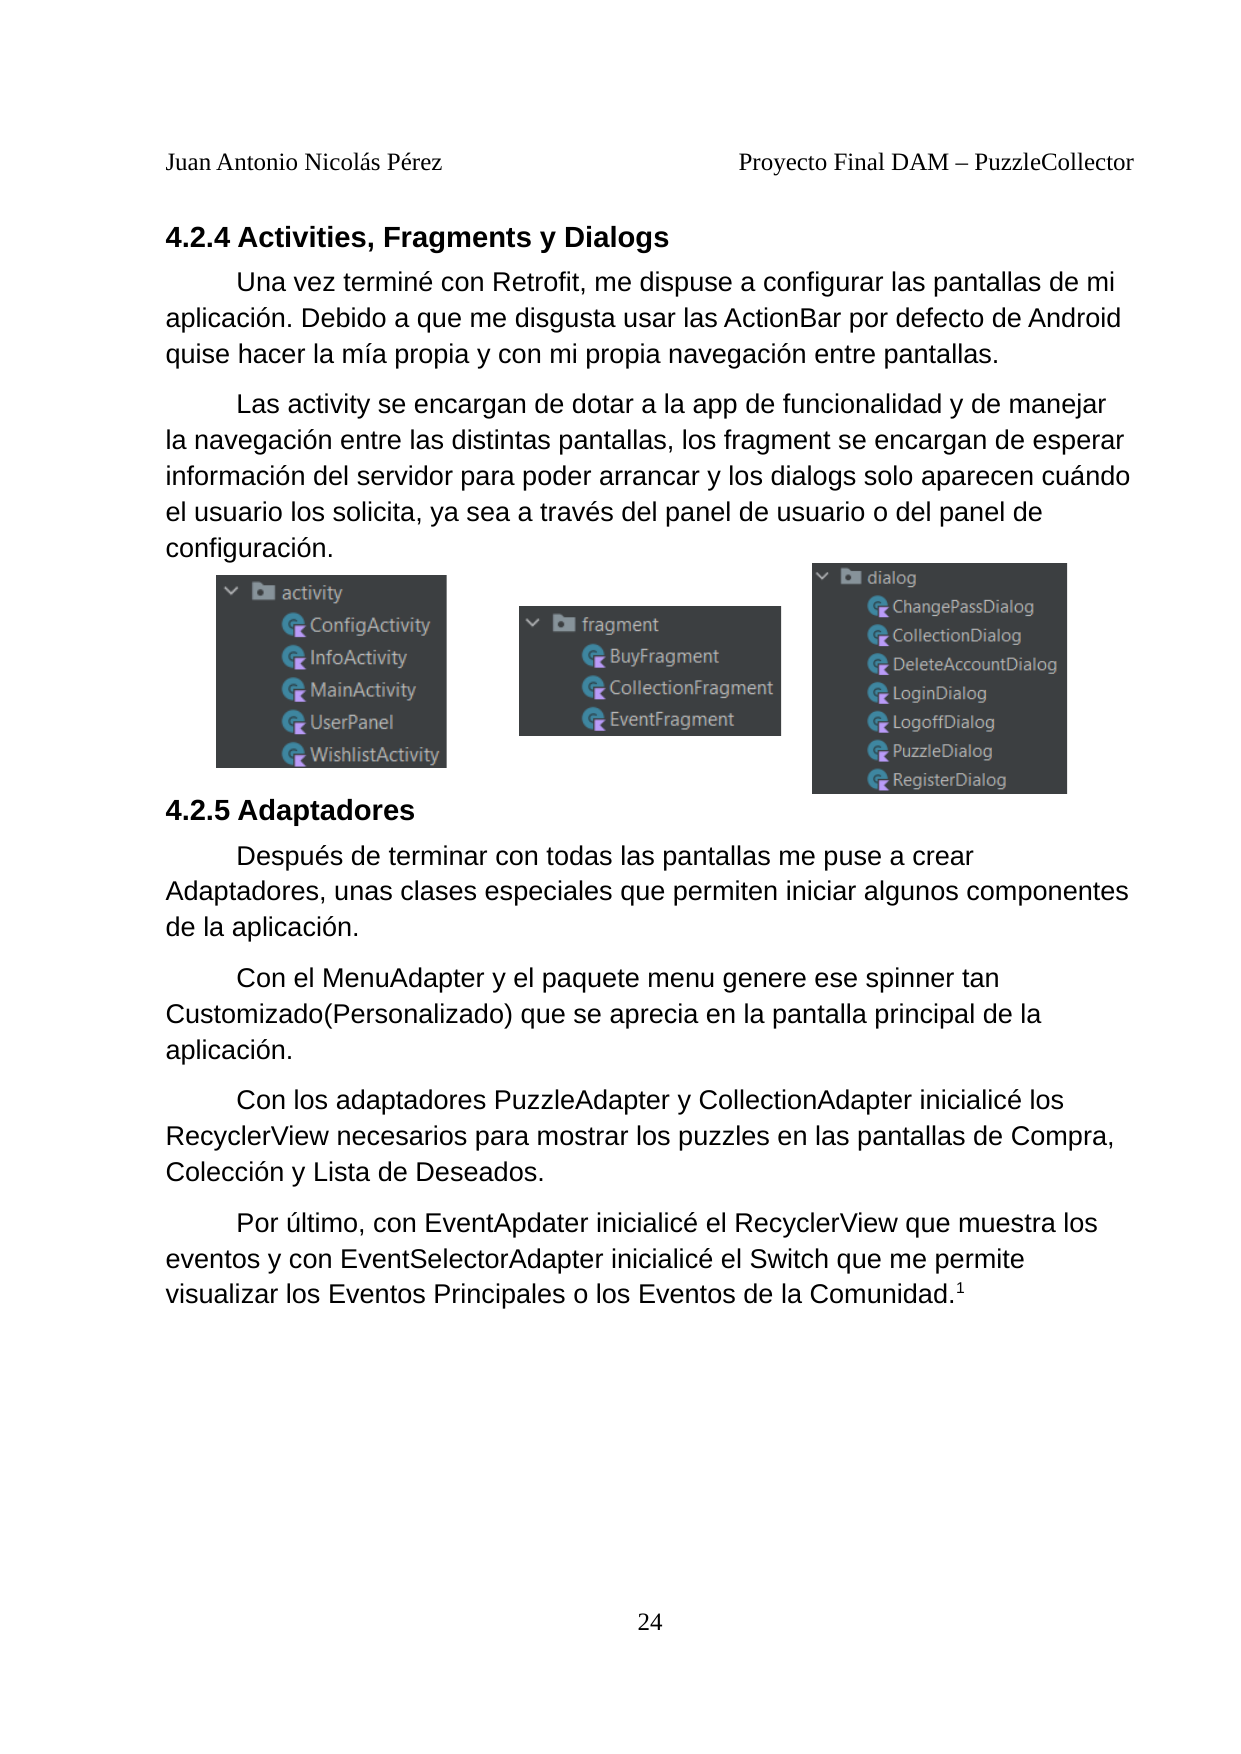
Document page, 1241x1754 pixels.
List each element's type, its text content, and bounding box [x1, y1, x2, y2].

text Una vez terminé con Retrofit, me dispuse a configurar las pantallas de mi aplicación. Debido a que me disgusta usar las ActionBar por defecto de Android quise hacer la mía propia y con mi propia navegación entre pantallas. [165, 266, 1134, 369]
subtitle 4.2.4 Activities, Fragments y Dialogs [165, 220, 1134, 253]
text Después de terminar con todas las pantallas me puse a crear Adaptadores, unas clases especiales que permiten iniciar algunos componentes de la aplicación. [165, 839, 1134, 943]
picture [216, 575, 447, 768]
text Por último, con EventApdater inicialicé el RecyclerView que muestra los eventos y con EventSelectorAdapter inicialicé el Switch que me permite visualizar los Eventos Principales o los Eventos de la Comunidad.1 [165, 1207, 1134, 1310]
picture [519, 606, 782, 736]
text Con el MenuAdapter y el paquete menu genere ese spinner tan Customizado(Personalizado) que se aprecia en la pantalla principal de la aplicación. [165, 962, 1134, 1065]
text Con los adaptadores PuzzleAdapter y CollectionAdapter inicialicé los RecyclerView necesarios para mostrar los puzzles en las pantallas de Compra, Colección y Lista de Deseados. [165, 1084, 1134, 1187]
subtitle 4.2.5 Adaptadores [165, 597, 1134, 827]
text Las activity se encargan de dotar a la app de funcionalidad y de manejar la navegación entre las distintas pantallas, los fragment se encargan de esperar información del servidor para poder arrancar y los dialogs solo aparecen cuándo el usuario los solicita, ya sea a través del panel de usuario o del panel de configuración. [165, 388, 1134, 563]
picture [812, 563, 1068, 794]
